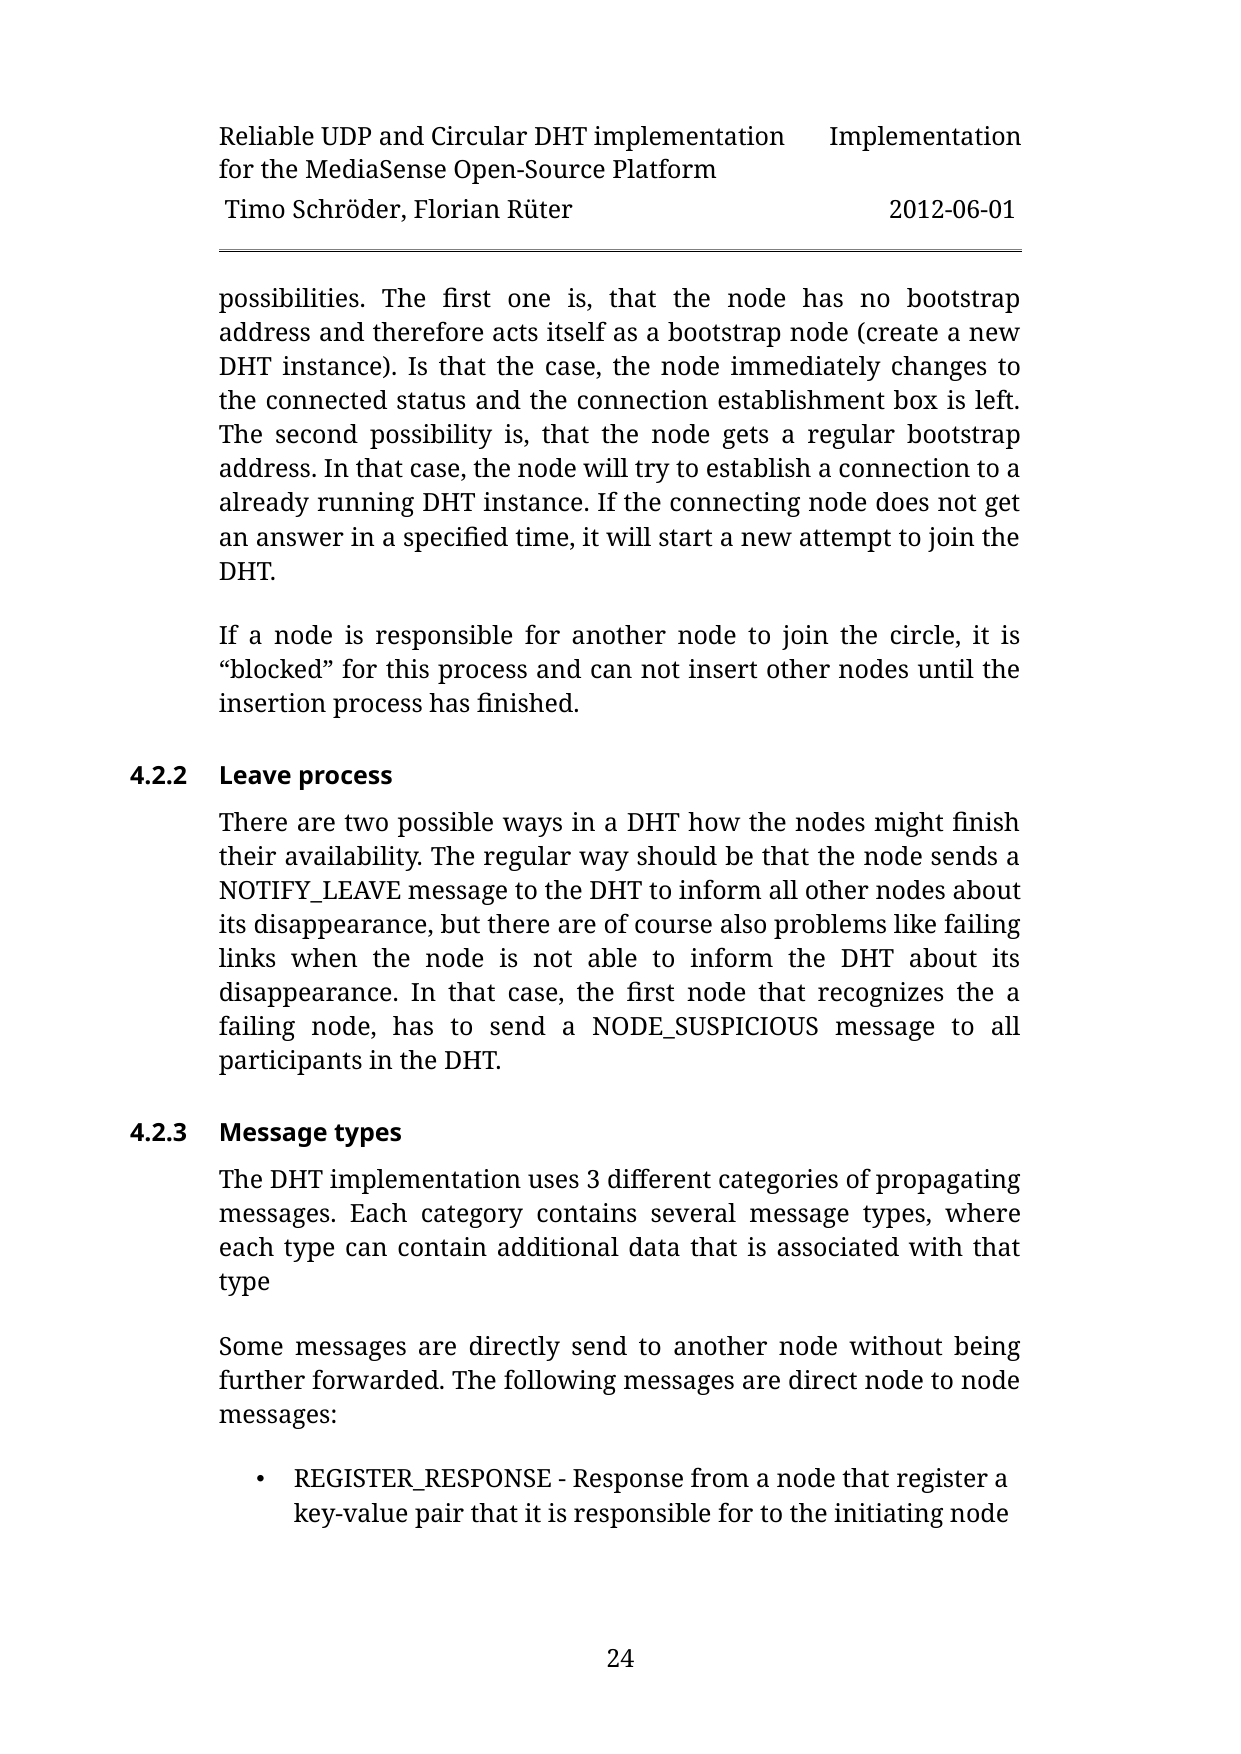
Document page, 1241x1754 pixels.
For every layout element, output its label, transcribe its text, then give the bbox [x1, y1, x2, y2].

text If a node is responsible for another node to join the circle, it is “blocked” for this process and can not insert other nodes until the insertion process has finished. [218, 618, 1022, 720]
text There are two possible ways in a DHT how the nodes might finish their availability. The regular way should be that the node sends a NOTIFY_LEAVE message to the DHT to inform all other nodes about its disappearance, but there are of course also problems like failing links when the node is not able to inform the DHT about its disappearance. In that case, the first node that recognizes the a failing node, has to send a NODE_SUSPICIOUS message to all participants in the DHT. [218, 804, 1022, 1077]
subtitle Leave process [130, 757, 1022, 791]
subtitle Message types [130, 1114, 1022, 1148]
text possibilities. The first one is, that the node has no bootstrap address and therefore acts itself as a bootstrap node (create a new DHT instance). Is that the case, the node immediately changes to the connected status and the connection establishment box is left. The second possibility is, that the node gets a regular bootstrap address. In that case, the node will try to establish a connection to a already running DHT instance. If the connecting node does not get an answer in a specified time, it will start a new attempt to join the DHT. [218, 281, 1022, 587]
text The DHT implementation uses 3 different categories of propagating messages. Each category contains several message types, where each type can contain additional data that is associated with that type [218, 1161, 1022, 1297]
text Some messages are directly send to another node without being further forwarded. The following messages are direct node to node messages: [218, 1328, 1022, 1430]
list REGISTER_RESPONSE - Response from a node that register a key-value pair that it is responsible for to the initiating node [256, 1461, 1022, 1529]
